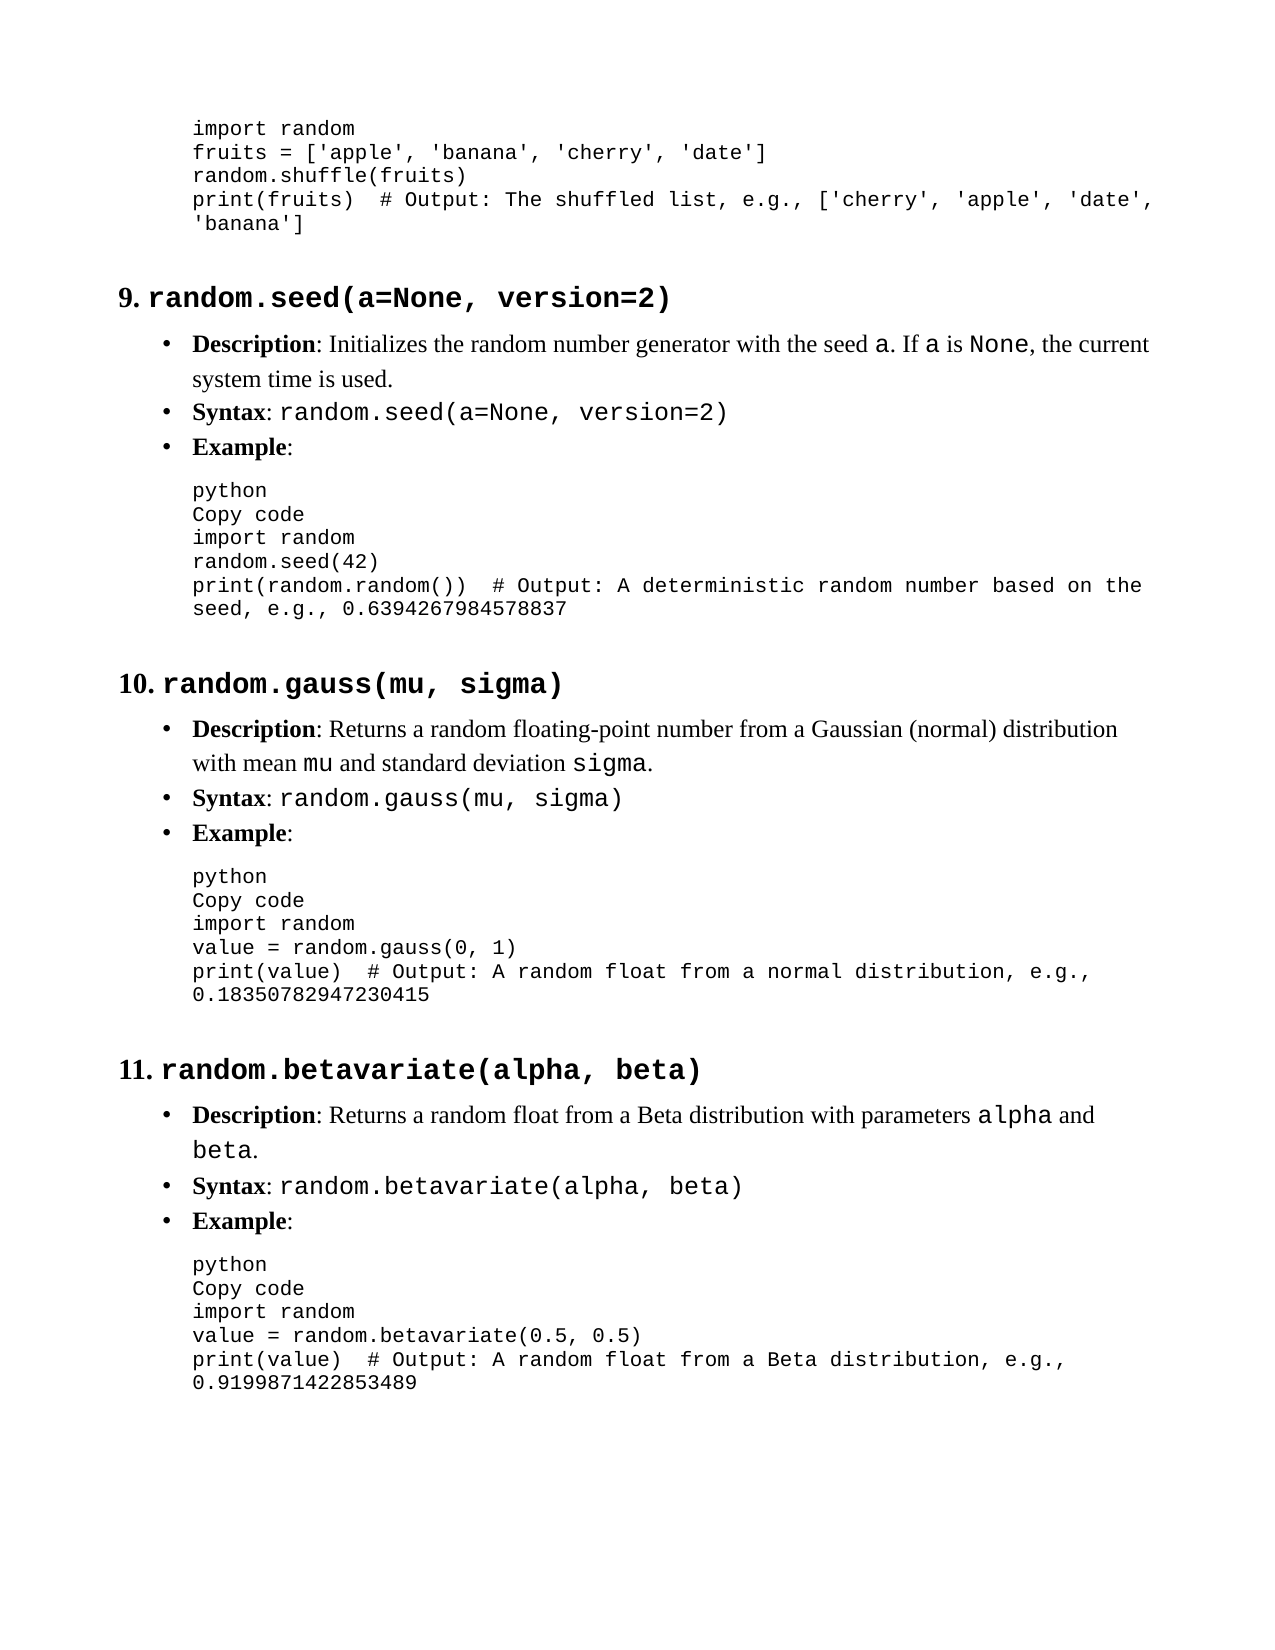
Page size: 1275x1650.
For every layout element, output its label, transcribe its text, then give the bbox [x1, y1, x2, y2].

list Description: Initializes the random number generator with the seed a. If a is None, the current system time is used. [162, 329, 1157, 393]
list import random [162, 118, 1157, 142]
list Copy code [162, 504, 1157, 527]
list value = random.gauss(0, 1) [162, 937, 1157, 961]
list Description: Returns a random floating-point number from a Gaussian (normal) distribution with mean mu and standard deviation sigma. [162, 714, 1157, 778]
list Example: [162, 818, 1157, 847]
list fruits = ['apple', 'banana', 'cherry', 'date'] [162, 142, 1157, 165]
list print(random.random()) # Output: A deterministic random number based on the seed, e.g., 0.6394267984578837 [162, 575, 1157, 622]
list print(value) # Output: A random float from a Beta distribution, e.g., 0.9199871422853489 [162, 1349, 1157, 1396]
list python [162, 480, 1157, 504]
list Syntax: random.gauss(mu, sigma) [162, 783, 1157, 814]
list random.shuffle(fruits) [162, 165, 1157, 189]
list import random [162, 527, 1157, 551]
list random.seed(42) [162, 551, 1157, 575]
list value = random.betavariate(0.5, 0.5) [162, 1325, 1157, 1349]
list Copy code [162, 1278, 1157, 1301]
list print(value) # Output: A random float from a normal distribution, e.g., 0.18350782947230415 [162, 961, 1157, 1008]
list Description: Returns a random float from a Beta distribution with parameters alpha and beta. [162, 1101, 1157, 1166]
list python [162, 1254, 1157, 1278]
list Example: [162, 432, 1157, 461]
list Example: [162, 1206, 1157, 1235]
list import random [162, 1301, 1157, 1325]
list Copy code [162, 890, 1157, 913]
list Syntax: random.seed(a=None, version=2) [162, 397, 1157, 428]
list Syntax: random.betavariate(alpha, beta) [162, 1171, 1157, 1202]
subtitle 9. random.seed(a=None, version=2) [118, 280, 1157, 316]
list import random [162, 913, 1157, 937]
subtitle 10. random.gauss(mu, sigma) [118, 666, 1157, 702]
list python [162, 866, 1157, 890]
subtitle 11. random.betavariate(alpha, beta) [118, 1052, 1157, 1088]
list print(fruits) # Output: The shuffled list, e.g., ['cherry', 'apple', 'date', 'banana'] [162, 189, 1157, 236]
